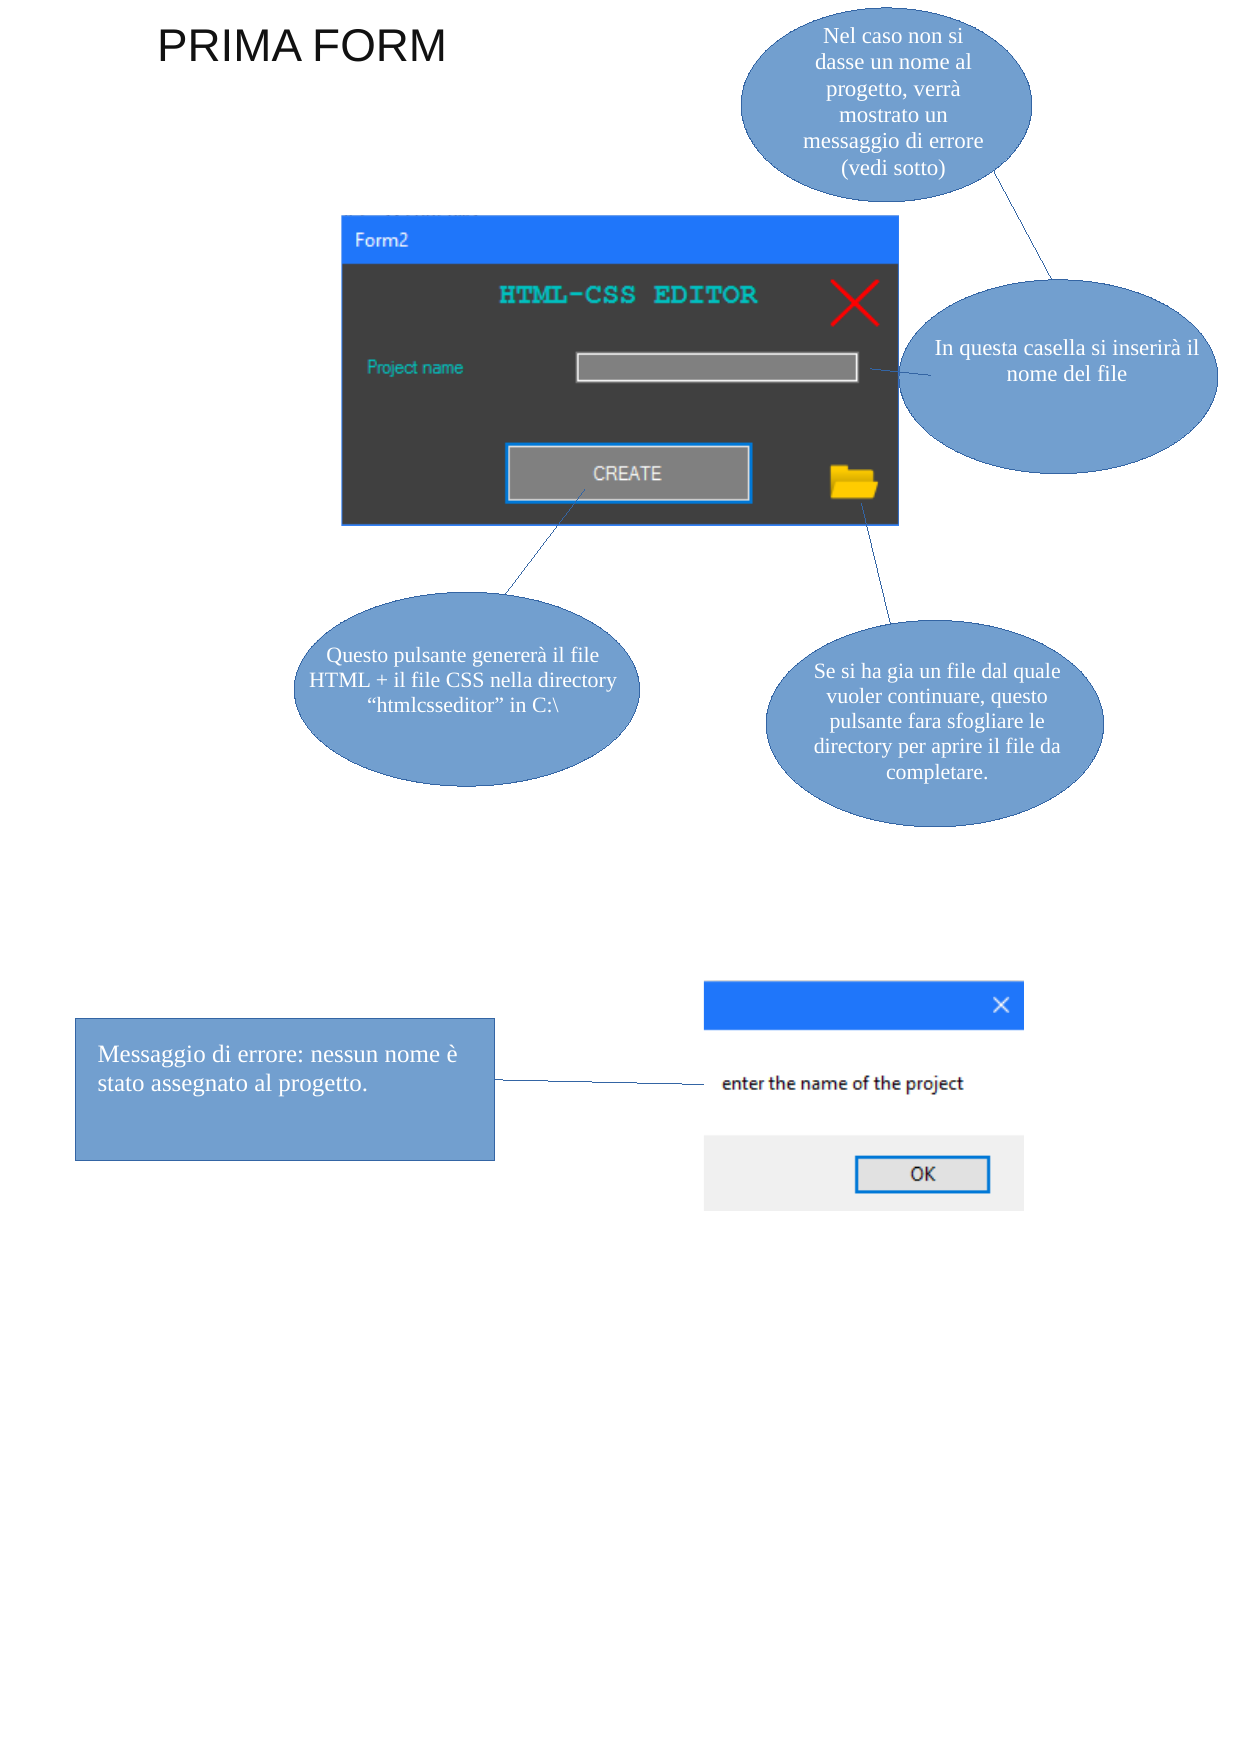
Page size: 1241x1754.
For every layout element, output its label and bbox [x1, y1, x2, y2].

picture [703, 980, 1024, 1211]
picture [341, 215, 899, 526]
